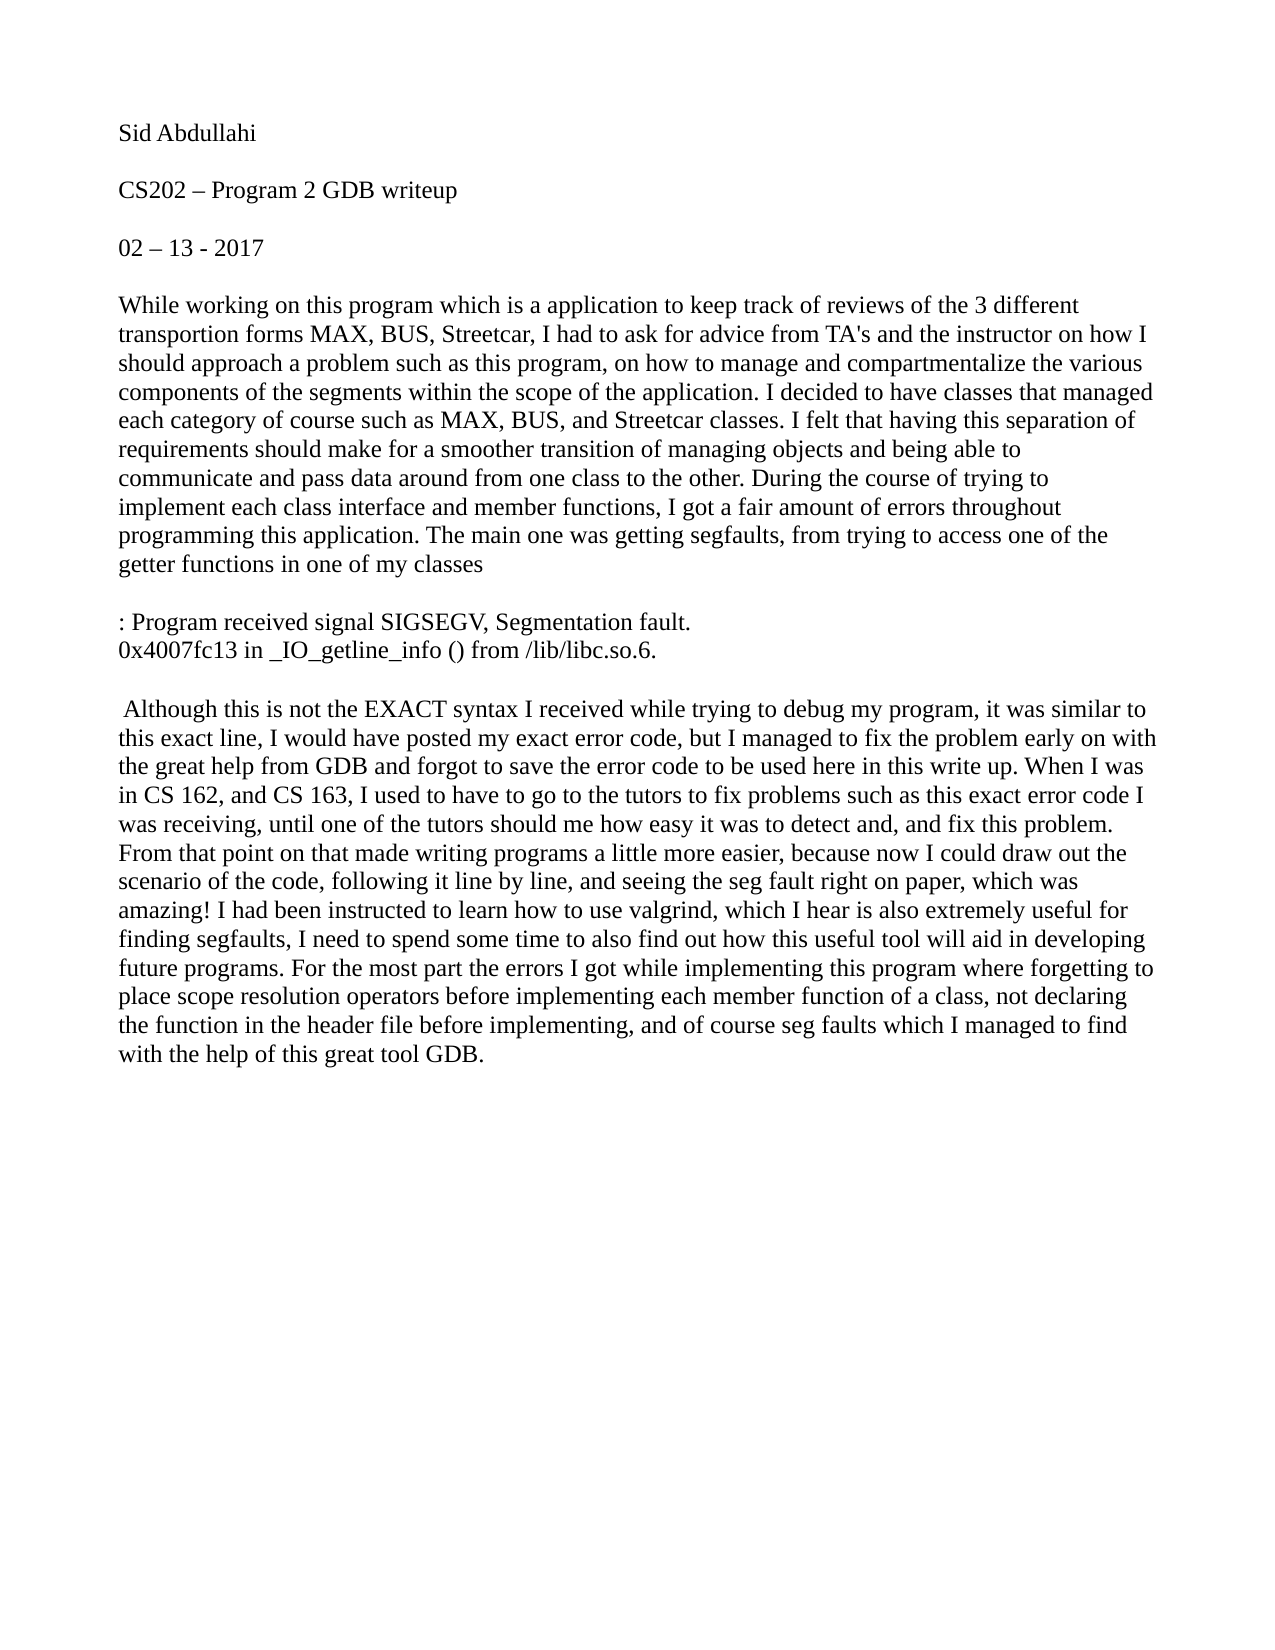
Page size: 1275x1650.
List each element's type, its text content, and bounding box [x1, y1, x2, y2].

text While working on this program which is a application to keep track of reviews of the 3 different transportion forms MAX, BUS, Streetcar, I had to ask for advice from TA's and the instructor on how I should approach a problem such as this program, on how to manage and compartmentalize the various components of the segments within the scope of the application. I decided to have classes that managed each category of course such as MAX, BUS, and Streetcar classes. I felt that having this separation of requirements should make for a smoother transition of managing objects and being able to communicate and pass data around from one class to the other. During the course of trying to implement each class interface and member functions, I got a fair amount of errors throughout programming this application. The main one was getting segfaults, from trying to access one of the getter functions in one of my classes [118, 291, 1157, 578]
text 0x4007fc13 in _IO_getline_info () from /lib/libc.so.6. [118, 636, 1157, 664]
text CS202 – Program 2 GDB writeup [118, 176, 1157, 204]
text : Program received signal SIGSEGV, Segmentation fault. [118, 607, 1157, 636]
text 02 – 13 - 2017 [118, 233, 1157, 262]
text Sid Abdullahi [118, 118, 1157, 147]
text Although this is not the EXACT syntax I received while trying to debug my program, it was similar to this exact line, I would have posted my exact error code, but I managed to fix the problem early on with the great help from GDB and forgot to save the error code to be used here in this write up. When I was in CS 162, and CS 163, I used to have to go to the tutors to fix problems such as this exact error code I was receiving, until one of the tutors should me how easy it was to detect and, and fix this problem. From that point on that made writing programs a little more easier, because now I could draw out the scenario of the code, following it line by line, and seeing the seg fault right on paper, which was amazing! I had been instructed to learn how to use valgrind, which I hear is also extremely useful for finding segfaults, I need to spend some time to also find out how this useful tool will aid in developing future programs. For the most part the errors I got while implementing this program where forgetting to place scope resolution operators before implementing each member function of a class, not declaring the function in the header file before implementing, and of course seg faults which I managed to find with the help of this great tool GDB. [118, 694, 1157, 1068]
